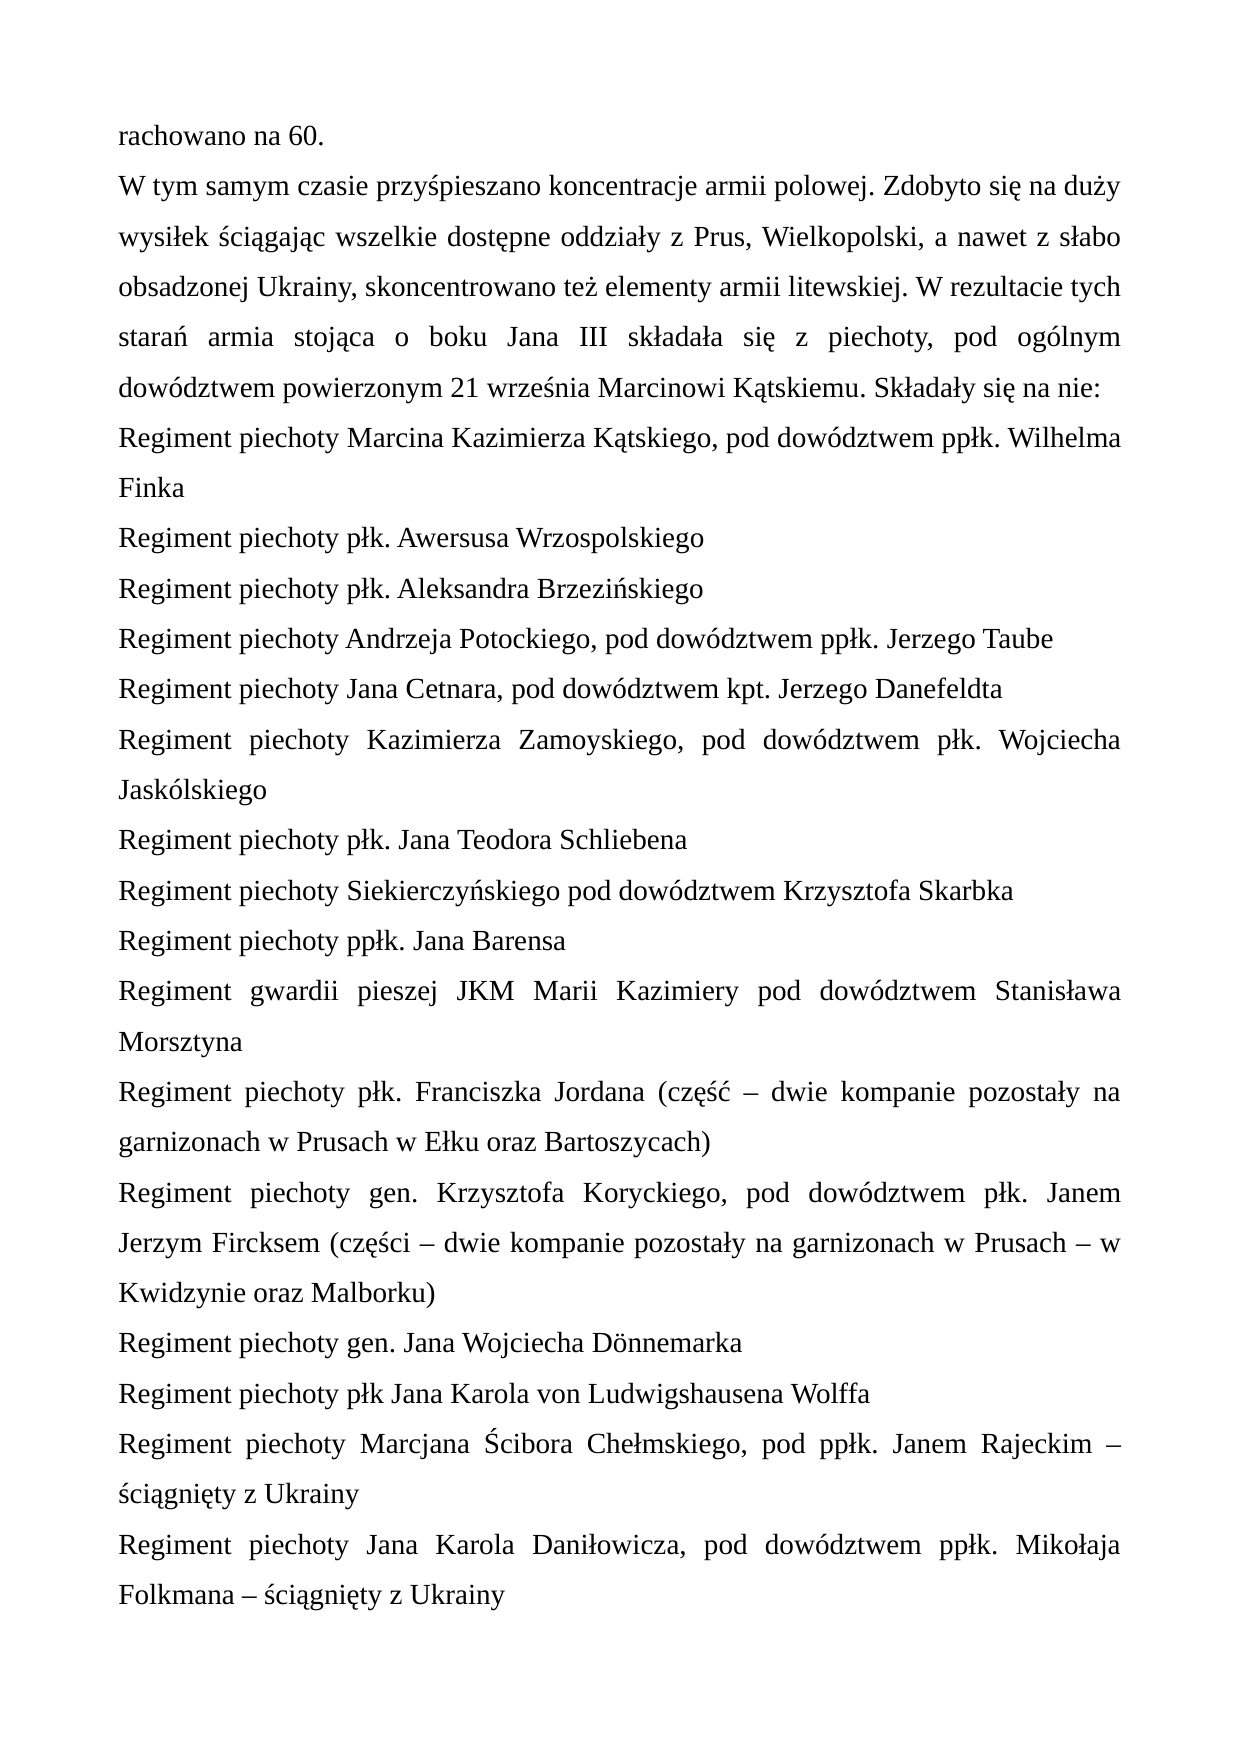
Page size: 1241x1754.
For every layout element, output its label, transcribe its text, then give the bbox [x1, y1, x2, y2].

text Regiment piechoty gen. Krzysztofa Koryckiego, pod dowództwem płk. Janem Jerzym Fircksem (części – dwie kompanie pozostały na garnizonach w Prusach – w Kwidzynie oraz Malborku) [118, 1175, 1122, 1309]
text Regiment piechoty płk. Jana Teodora Schliebena [118, 822, 1122, 856]
text Regiment piechoty płk. Franciszka Jordana (część – dwie kompanie pozostały na garnizonach w Prusach w Ełku oraz Bartoszycach) [118, 1074, 1122, 1158]
text Regiment piechoty Marcjana Ścibora Chełmskiego, pod ppłk. Janem Rajeckim – ściągnięty z Ukrainy [118, 1426, 1122, 1510]
text Regiment piechoty Jana Karola Daniłowicza, pod dowództwem ppłk. Mikołaja Folkmana – ściągnięty z Ukrainy [118, 1527, 1122, 1611]
text Regiment piechoty gen. Jana Wojciecha Dönnemarka [118, 1326, 1122, 1359]
text Regiment piechoty ppłk. Jana Barensa [118, 923, 1122, 957]
text rachowano na 60. [118, 118, 1122, 152]
text Regiment piechoty Andrzeja Potockiego, pod dowództwem ppłk. Jerzego Taube [118, 621, 1122, 655]
text Regiment piechoty Jana Cetnara, pod dowództwem kpt. Jerzego Danefeldta [118, 672, 1122, 705]
text Regiment piechoty Siekierczyńskiego pod dowództwem Krzysztofa Skarbka [118, 873, 1122, 906]
text Regiment piechoty Kazimierza Zamoyskiego, pod dowództwem płk. Wojciecha Jaskólskiego [118, 722, 1122, 806]
text Regiment piechoty płk. Awersusa Wrzospolskiego [118, 521, 1122, 554]
text W tym samym czasie przyśpieszano koncentracje armii polowej. Zdobyto się na duży wysiłek ściągając wszelkie dostępne oddziały z Prus, Wielkopolski, a nawet z słabo obsadzonej Ukrainy, skoncentrowano też elementy armii litewskiej. W rezultacie tych starań armia stojąca o boku Jana III składała się z piechoty, pod ogólnym dowództwem powierzonym 21 września Marcinowi Kątskiemu. Składały się na nie: [118, 168, 1122, 403]
text Regiment gwardii pieszej JKM Marii Kazimiery pod dowództwem Stanisława Morsztyna [118, 973, 1122, 1057]
text Regiment piechoty płk. Aleksandra Brzezińskiego [118, 571, 1122, 604]
text Regiment piechoty płk Jana Karola von Ludwigshausena Wolffa [118, 1376, 1122, 1409]
text Regiment piechoty Marcina Kazimierza Kątskiego, pod dowództwem ppłk. Wilhelma Finka [118, 420, 1122, 504]
